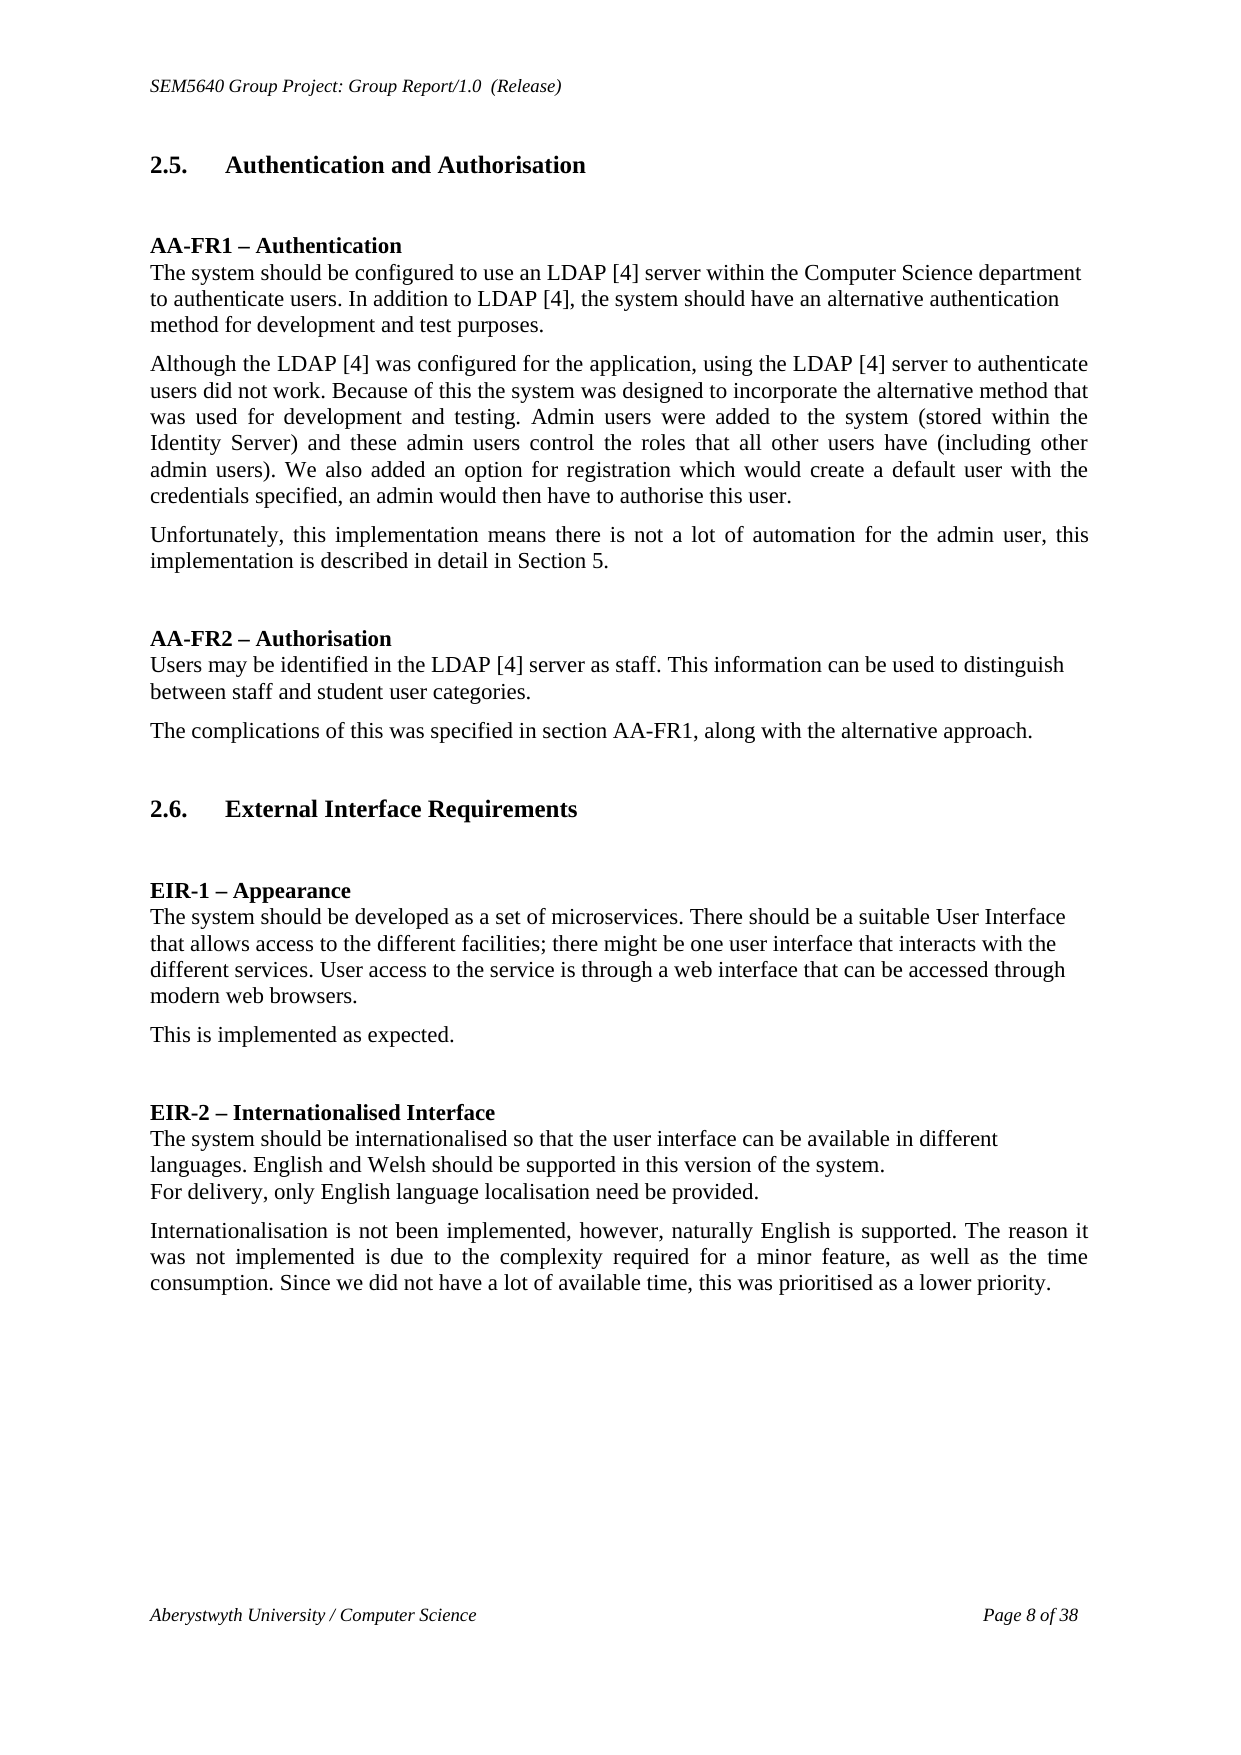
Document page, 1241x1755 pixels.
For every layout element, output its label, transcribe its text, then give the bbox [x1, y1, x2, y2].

text Although the LDAP [4] was configured for the application, using the LDAP [4] server to authenticate users did not work. Because of this the system was designed to incorporate the alternative method that was used for development and testing. Admin users were added to the system (stored within the Identity Server) and these admin users control the roles that all other users have (including other admin users). We also added an option for registration which would create a default user with the credentials specified, an admin would then have to authorise this user. [150, 350, 1090, 508]
text The complications of this was specified in section AA-FR1, along with the alternative approach. [150, 717, 1090, 743]
text AA-FR2 – Authorisation Users may be identified in the LDAP [4] server as staff. This information can be used to distinguish between staff and student user categories. [150, 625, 1090, 704]
text 2.6. External Interface Requirements [150, 794, 1090, 823]
text This is implemented as expected. [150, 1021, 1090, 1047]
text Unfortunately, this implementation means there is not a lot of automation for the admin user, this implementation is described in detail in Section 5. [150, 521, 1090, 574]
text EIR-1 – Appearance The system should be developed as a set of microservices. There should be a suitable User Interface that allows access to the different facilities; there might be one user interface that interacts with the different services. User access to the service is through a web interface that can be accessed through modern web browsers. [150, 877, 1090, 1009]
text 2.5. Authentication and Authorisation [150, 150, 1090, 179]
text AA-FR1 – Authentication The system should be configured to use an LDAP [4] server within the Computer Science department to authenticate users. In addition to LDAP [4], the system should have an alternative authentication method for development and test purposes. [150, 232, 1090, 338]
text EIR-2 – Internationalised Interface The system should be internationalised so that the user interface can be available in different languages. English and Welsh should be supported in this version of the system. For delivery, only English language localisation need be provided. [150, 1099, 1090, 1204]
text Internationalisation is not been implemented, however, naturally English is supported. The reason it was not implemented is due to the complexity required for a minor feature, as well as the time consumption. Since we did not have a lot of available time, this was prioritised as a lower priority. [150, 1217, 1090, 1296]
